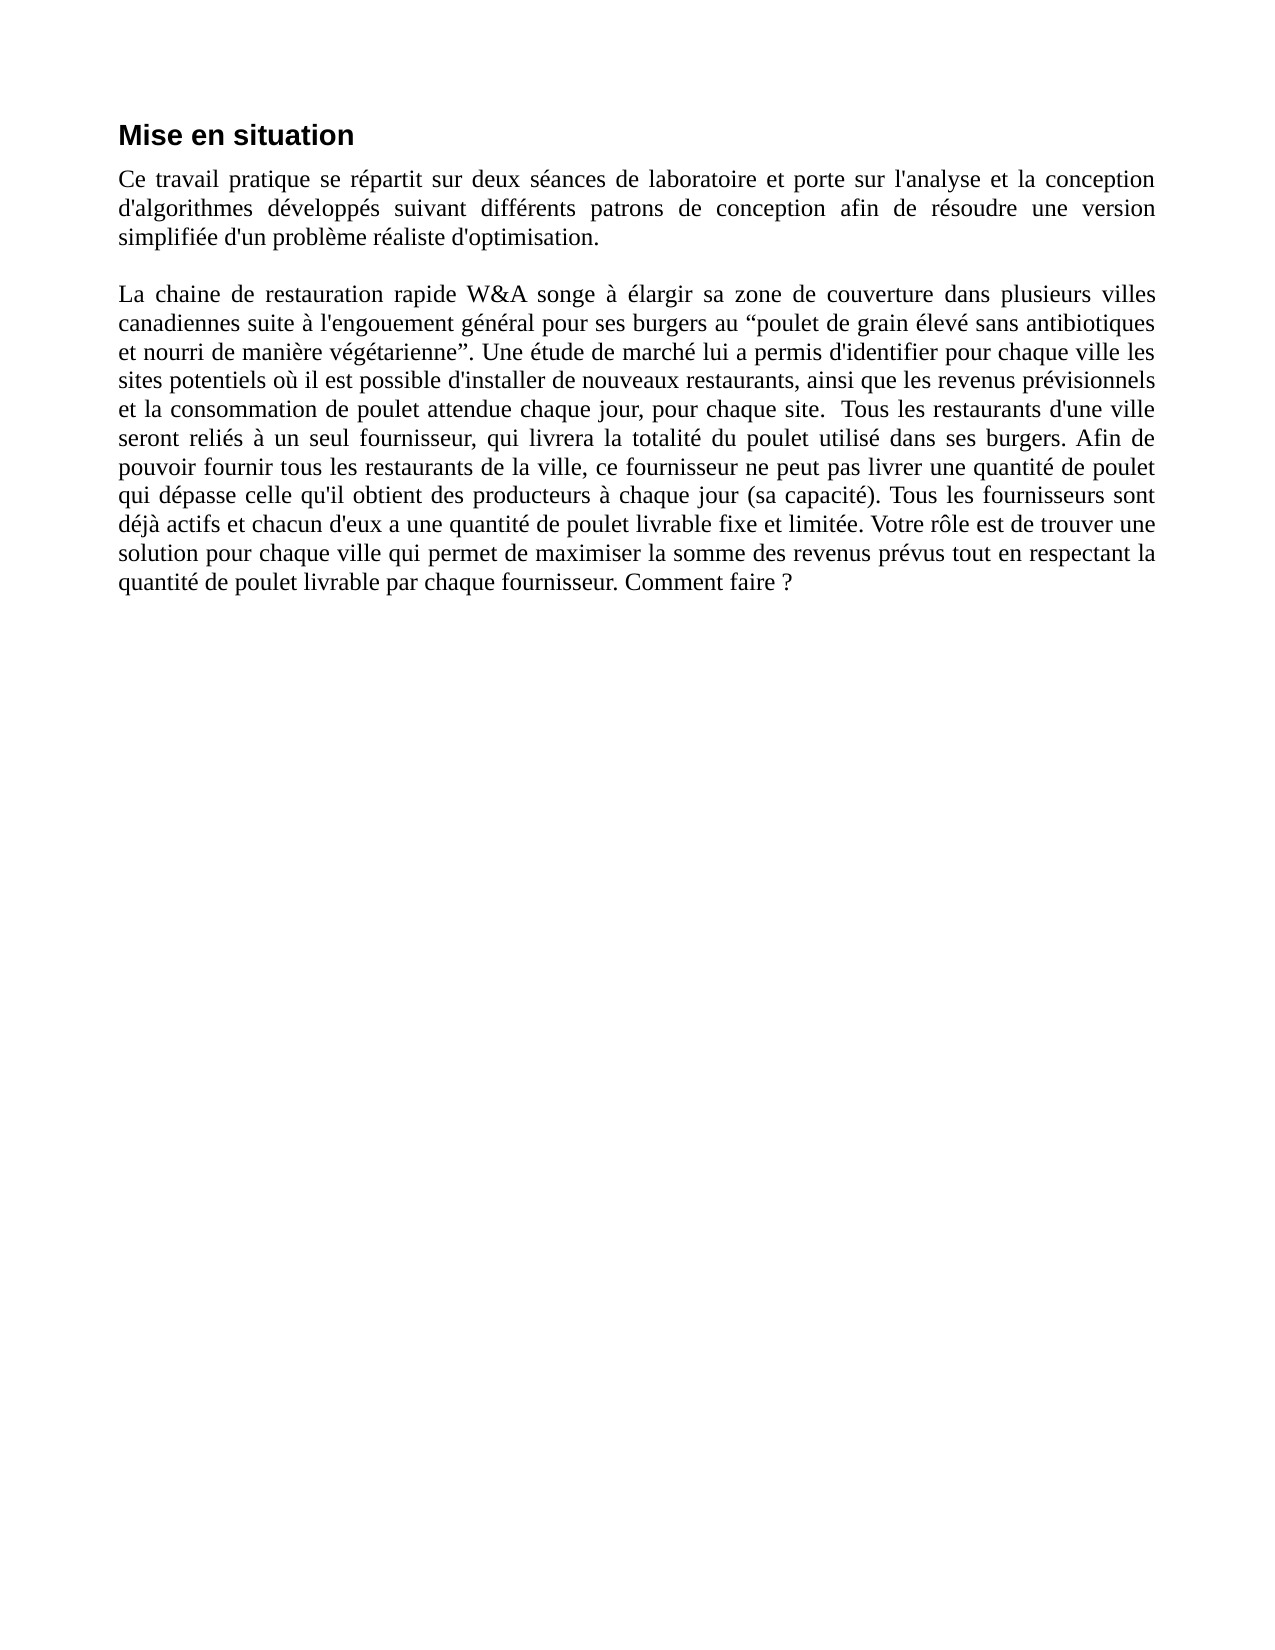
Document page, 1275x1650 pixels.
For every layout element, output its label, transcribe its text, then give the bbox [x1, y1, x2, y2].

subtitle Mise en situation [118, 118, 1157, 152]
text La chaine de restauration rapide W&A songe à élargir sa zone de couverture dans plusieurs villes canadiennes suite à l'engouement général pour ses burgers au “poulet de grain élevé sans antibiotiques et nourri de manière végétarienne”. Une étude de marché lui a permis d'identifier pour chaque ville les sites potentiels où il est possible d'installer de nouveaux restaurants, ainsi que les revenus prévisionnels et la consommation de poulet attendue chaque jour, pour chaque site. Tous les restaurants d'une ville seront reliés à un seul fournisseur, qui livrera la totalité du poulet utilisé dans ses burgers. Afin de pouvoir fournir tous les restaurants de la ville, ce fournisseur ne peut pas livrer une quantité de poulet qui dépasse celle qu'il obtient des producteurs à chaque jour (sa capacité). Tous les fournisseurs sont déjà actifs et chacun d'eux a une quantité de poulet livrable fixe et limitée. Votre rôle est de trouver une solution pour chaque ville qui permet de maximiser la somme des revenus prévus tout en respectant la quantité de poulet livrable par chaque fournisseur. Comment faire ? [118, 279, 1157, 595]
text Ce travail pratique se répartit sur deux séances de laboratoire et porte sur l'analyse et la conception d'algorithmes développés suivant différents patrons de conception afin de résoudre une version simplifiée d'un problème réaliste d'optimisation. [118, 164, 1157, 250]
